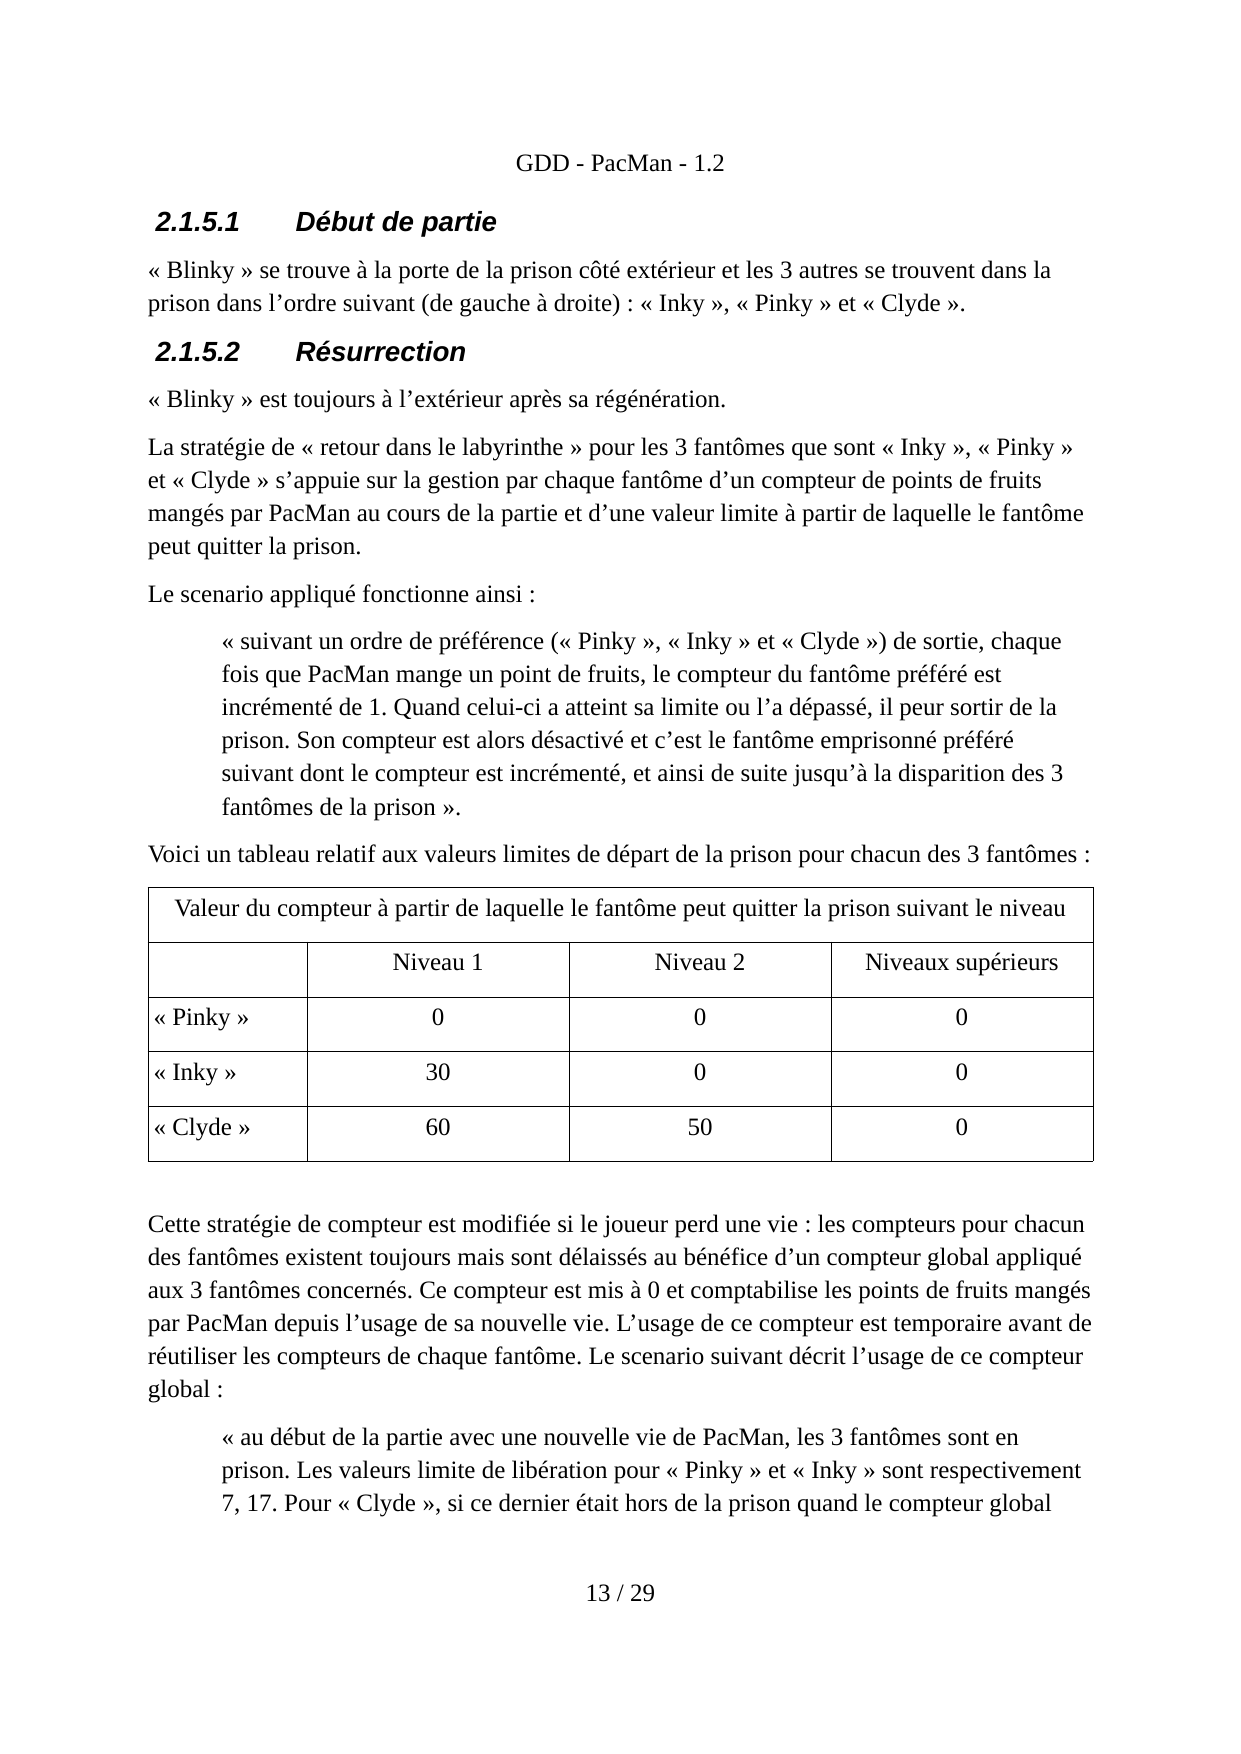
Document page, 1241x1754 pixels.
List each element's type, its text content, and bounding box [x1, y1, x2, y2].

table_cell Niveau 1 [308, 943, 569, 997]
subtitle Résurrection [148, 336, 1093, 367]
text Voici un tableau relatif aux valeurs limites de départ de la prison pour chacun des 3 fantômes : [148, 839, 1093, 868]
text « au début de la partie avec une nouvelle vie de PacMan, les 3 fantômes sont en prison. Les valeurs limite de libération pour « Pinky » et « Inky » sont respectivement 7, 17. Pour « Clyde », si ce dernier était hors de la prison quand le compteur global [221, 1422, 1093, 1516]
subtitle Début de partie [148, 206, 1093, 238]
text « suivant un ordre de préférence (« Pinky », « Inky » et « Clyde ») de sortie, chaque fois que PacMan mange un point de fruits, le compteur du fantôme préféré est incrémenté de 1. Quand celui-ci a atteint sa limite ou l’a dépassé, il peur sortir de la prison. Son compteur est alors désactivé et c’est le fantôme emprisonné préféré suivant dont le compteur est incrémenté, et ainsi de suite jusqu’à la disparition des 3 fantômes de la prison ». [221, 626, 1093, 820]
table_cell 0 [570, 1052, 831, 1106]
table_header Valeur du compteur à partir de laquelle le fantôme peut quitter la prison suivant le niveau [149, 888, 1093, 942]
table_cell [149, 943, 307, 997]
table_cell « Inky » [149, 1052, 307, 1106]
table_cell 50 [570, 1107, 831, 1161]
table_cell 30 [308, 1052, 569, 1106]
text La stratégie de « retour dans le labyrinthe » pour les 3 fantômes que sont « Inky », « Pinky » et « Clyde » s’appuie sur la gestion par chaque fantôme d’un compteur de points de fruits mangés par PacMan au cours de la partie et d’une valeur limite à partir de laquelle le fantôme peut quitter la prison. [148, 432, 1093, 560]
table_cell « Pinky » [149, 998, 307, 1051]
text « Blinky » est toujours à l’extérieur après sa régénération. [148, 384, 1093, 413]
table_cell 60 [308, 1107, 569, 1161]
text « Blinky » se trouve à la porte de la prison côté extérieur et les 3 autres se trouvent dans la prison dans l’ordre suivant (de gauche à droite) : « Inky », « Pinky » et « Clyde ». [148, 255, 1093, 317]
table_cell 0 [570, 998, 831, 1051]
text Le scenario appliqué fonctionne ainsi : [148, 579, 1093, 608]
table_cell Niveaux supérieurs [832, 943, 1093, 997]
table_cell « Clyde » [149, 1107, 307, 1161]
table_cell 0 [832, 998, 1093, 1051]
table_cell 0 [832, 1107, 1093, 1161]
text Cette stratégie de compteur est modifiée si le joueur perd une vie : les compteurs pour chacun des fantômes existent toujours mais sont délaissés au bénéfice d’un compteur global appliqué aux 3 fantômes concernés. Ce compteur est mis à 0 et comptabilise les points de fruits mangés par PacMan depuis l’usage de sa nouvelle vie. L’usage de ce compteur est temporaire avant de réutiliser les compteurs de chaque fantôme. Le scenario suivant décrit l’usage de ce compteur global : [148, 1209, 1093, 1403]
table_cell 0 [832, 1052, 1093, 1106]
table_cell 0 [308, 998, 569, 1051]
table_cell Niveau 2 [570, 943, 831, 997]
